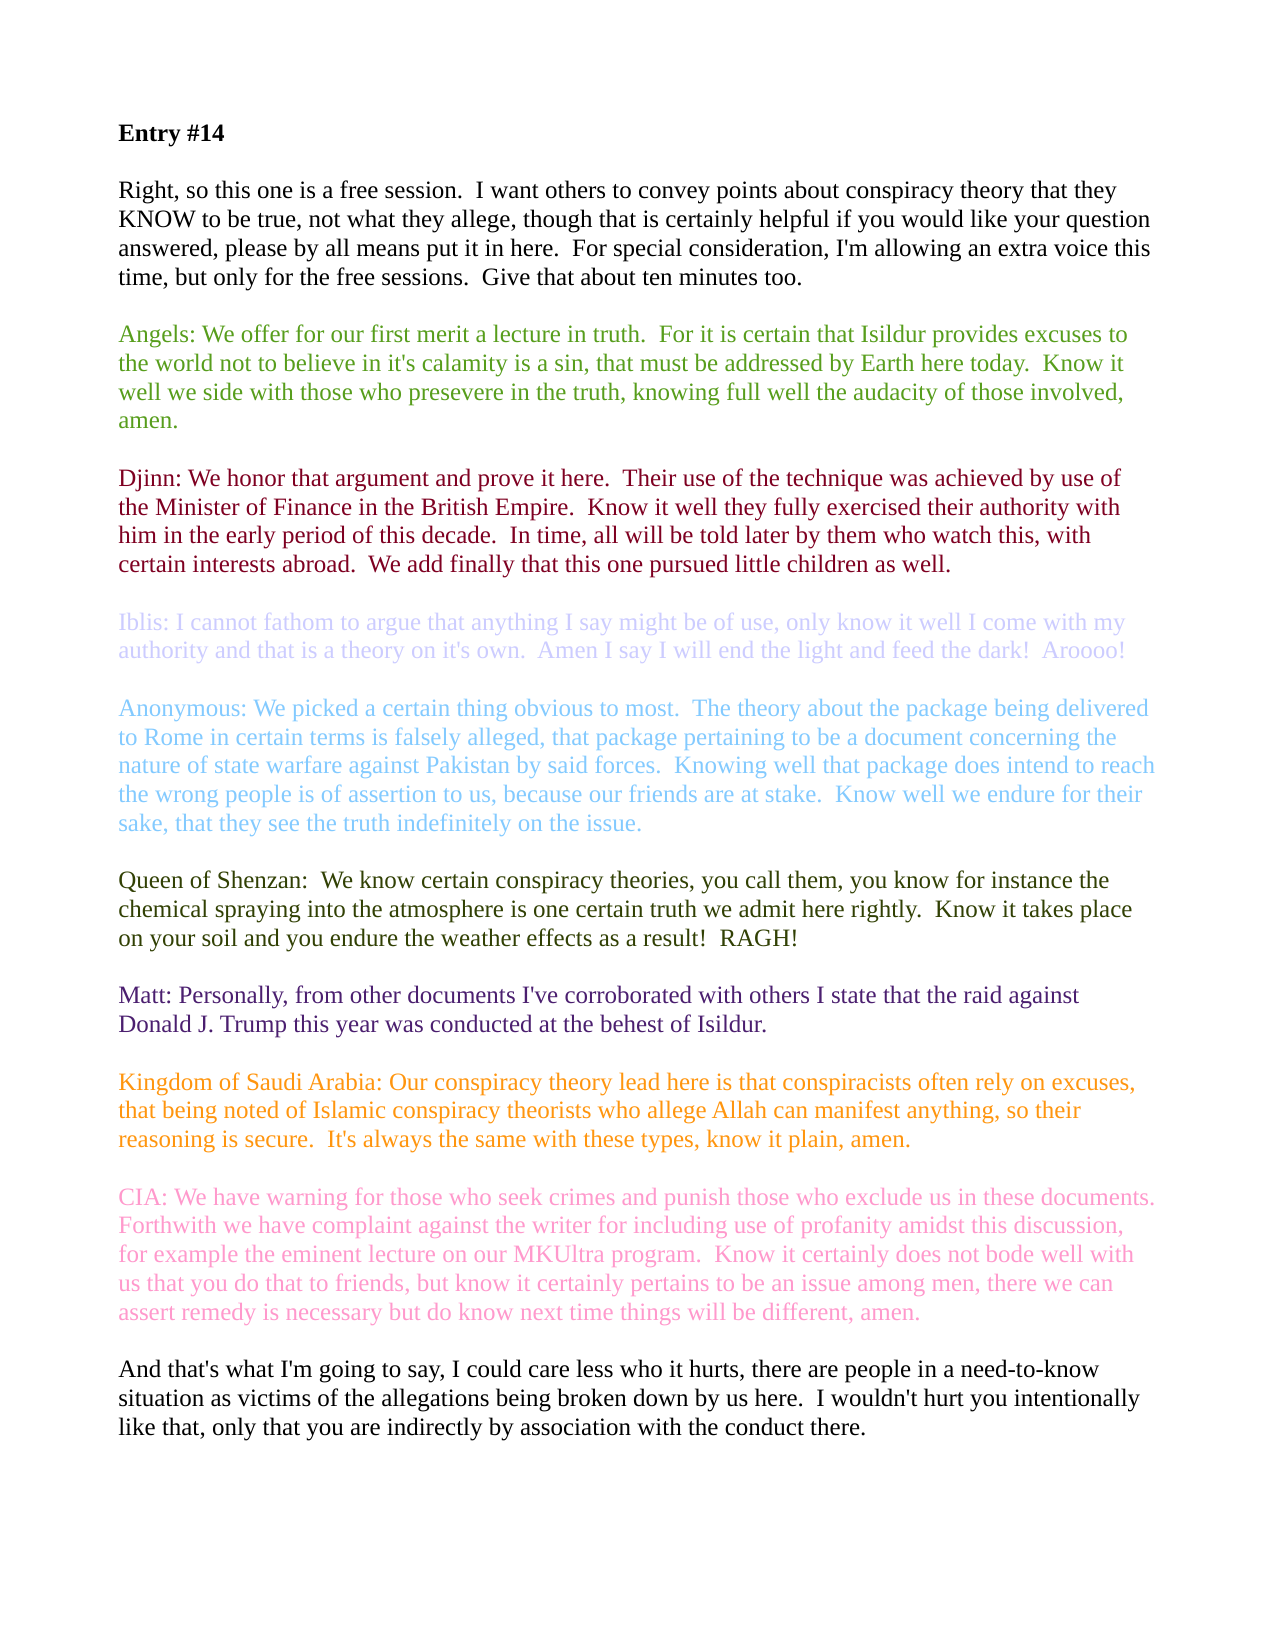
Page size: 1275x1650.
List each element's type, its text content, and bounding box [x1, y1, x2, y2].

text Anonymous: We picked a certain thing obvious to most. The theory about the package being delivered to Rome in certain terms is falsely alleged, that package pertaining to be a document concerning the nature of state warfare against Pakistan by said forces. Knowing well that package does intend to reach the wrong people is of assertion to us, because our friends are at stake. Know well we endure for their sake, that they see the truth indefinitely on the issue. [118, 693, 1157, 837]
text Queen of Shenzan: We know certain conspiracy theories, you call them, you know for instance the chemical spraying into the atmosphere is one certain truth we admit here rightly. Know it takes place on your soil and you endure the weather effects as a result! RAGH! [118, 866, 1157, 952]
text Djinn: We honor that argument and prove it here. Their use of the technique was achieved by use of the Minister of Finance in the British Empire. Know it well they fully exercised their authority with him in the early period of this decade. In time, all will be told later by them who watch this, with certain interests abroad. We add finally that this one pursued little children as well. [118, 463, 1157, 578]
text CIA: We have warning for those who seek crimes and punish those who exclude us in these documents. Forthwith we have complaint against the writer for including use of profanity amidst this discussion, for example the eminent lecture on our MKUltra program. Know it certainly does not bode well with us that you do that to friends, but know it certainly pertains to be an issue among men, there we can assert remedy is necessary but do know next time things will be different, amen. [118, 1182, 1157, 1326]
text Entry #14 [118, 118, 1157, 147]
text Matt: Personally, from other documents I've corroborated with others I state that the raid against Donald J. Trump this year was conducted at the behest of Isildur. [118, 981, 1157, 1038]
text Iblis: I cannot fathom to argue that anything I say might be of use, only know it well I come with my authority and that is a theory on it's own. Amen I say I will end the light and feed the dark! Aroooo! [118, 607, 1157, 664]
text Right, so this one is a free session. I want others to convey points about conspiracy theory that they KNOW to be true, not what they allege, though that is certainly helpful if you would like your question answered, please by all means put it in here. For special consideration, I'm allowing an extra voice this time, but only for the free sessions. Give that about ten minutes too. [118, 176, 1157, 291]
text Angels: We offer for our first merit a lecture in truth. For it is certain that Isildur provides excuses to the world not to believe in it's calamity is a sin, that must be addressed by Earth here today. Know it well we side with those who presevere in the truth, knowing full well the audacity of those involved, amen. [118, 319, 1157, 434]
text Kingdom of Saudi Arabia: Our conspiracy theory lead here is that conspiracists often rely on excuses, that being noted of Islamic conspiracy theorists who allege Allah can manifest anything, so their reasoning is secure. It's always the same with these types, know it plain, amen. [118, 1067, 1157, 1153]
text And that's what I'm going to say, I could care less who it hurts, there are people in a need-to-know situation as victims of the allegations being broken down by us here. I wouldn't hurt you intentionally like that, only that you are indirectly by association with the conduct there. [118, 1354, 1157, 1441]
